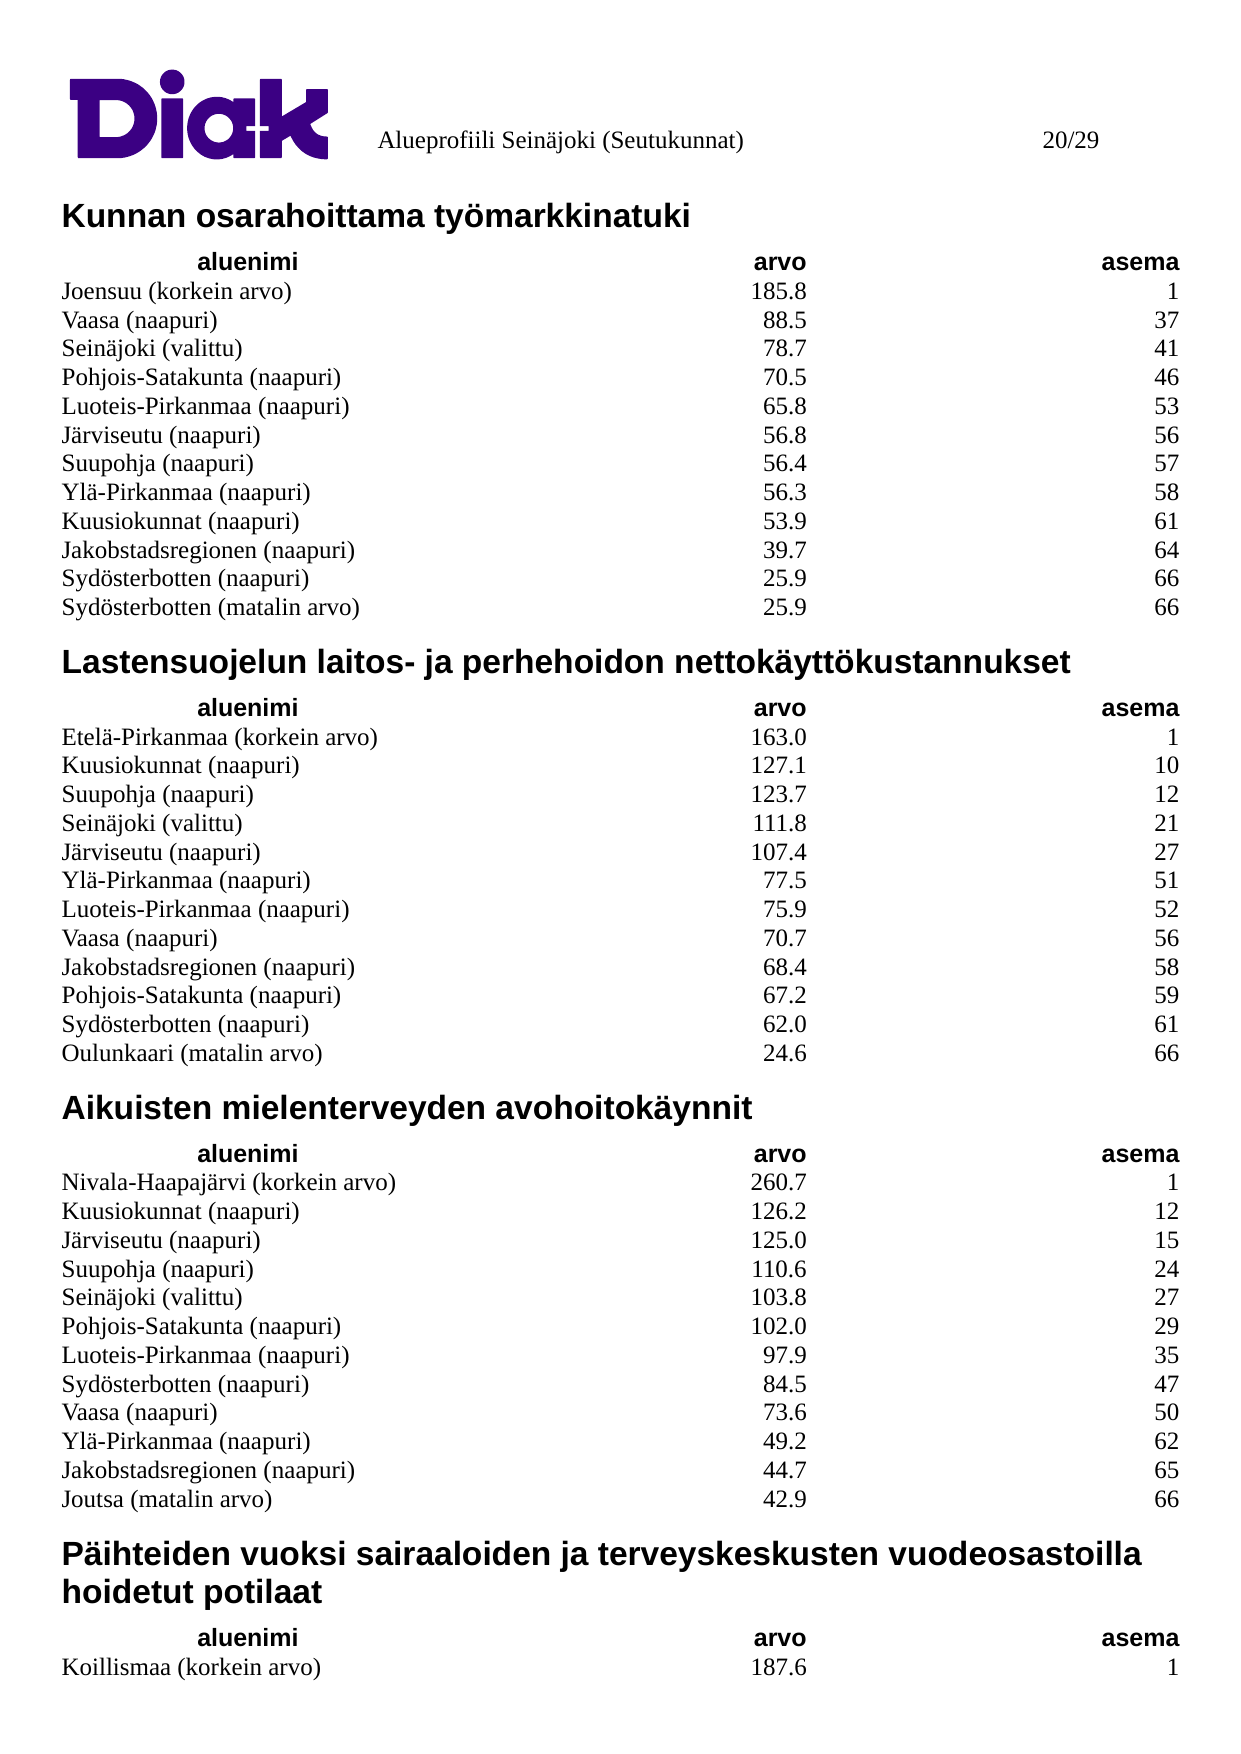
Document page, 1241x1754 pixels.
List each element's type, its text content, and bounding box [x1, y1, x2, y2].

table_cell Kuusiokunnat (naapuri) [61, 751, 434, 779]
table_cell 10 [806, 751, 1179, 779]
table_cell Suupohja (naapuri) [61, 779, 434, 808]
table_header aluenimi [61, 693, 434, 722]
table_cell 44.7 [434, 1455, 806, 1484]
table_cell Suupohja (naapuri) [61, 449, 434, 477]
table_cell 49.2 [434, 1426, 806, 1455]
table_cell 70.7 [434, 923, 806, 952]
table_cell 56.3 [434, 477, 806, 506]
table_cell Joutsa (matalin arvo) [61, 1484, 434, 1512]
table_cell 57 [806, 449, 1179, 477]
table_cell Jakobstadsregionen (naapuri) [61, 535, 434, 563]
table_cell 97.9 [434, 1340, 806, 1369]
table_header asema [806, 1623, 1179, 1652]
table_cell 123.7 [434, 779, 806, 808]
table_header aluenimi [61, 1623, 434, 1652]
table_cell 102.0 [434, 1311, 806, 1340]
table_cell Pohjois-Satakunta (naapuri) [61, 1311, 434, 1340]
table_cell 56 [806, 923, 1179, 952]
table_cell 84.5 [434, 1369, 806, 1397]
table_cell 12 [806, 1196, 1179, 1225]
table_cell 52 [806, 894, 1179, 923]
table_cell Vaasa (naapuri) [61, 923, 434, 952]
table_cell 111.8 [434, 808, 806, 837]
table_cell 58 [806, 952, 1179, 981]
table_cell 185.8 [434, 276, 806, 305]
table_cell Sydösterbotten (matalin arvo) [61, 592, 434, 621]
table_cell Kuusiokunnat (naapuri) [61, 1196, 434, 1225]
table_cell Vaasa (naapuri) [61, 305, 434, 333]
table_cell 70.5 [434, 362, 806, 391]
table_cell 62.0 [434, 1009, 806, 1038]
table_cell 66 [806, 1038, 1179, 1067]
table_cell 41 [806, 334, 1179, 362]
table_header arvo [434, 247, 806, 276]
table_cell 1 [806, 1168, 1179, 1196]
table_cell 1 [806, 722, 1179, 751]
table_cell 163.0 [434, 722, 806, 751]
subtitle Kunnan osarahoittama työmarkkinatuki [61, 196, 1179, 235]
table_cell Joensuu (korkein arvo) [61, 276, 434, 305]
table_cell 21 [806, 808, 1179, 837]
table_cell 260.7 [434, 1168, 806, 1196]
table_header arvo [434, 693, 806, 722]
table_cell 127.1 [434, 751, 806, 779]
table_header asema [806, 1139, 1179, 1167]
table_cell Sydösterbotten (naapuri) [61, 1369, 434, 1397]
table_cell 37 [806, 305, 1179, 333]
table_cell 75.9 [434, 894, 806, 923]
table_cell 68.4 [434, 952, 806, 981]
table_cell 1 [806, 1652, 1179, 1681]
table_cell Luoteis-Pirkanmaa (naapuri) [61, 391, 434, 420]
table_cell 51 [806, 866, 1179, 894]
table_header arvo [434, 1139, 806, 1167]
table_cell 53.9 [434, 506, 806, 535]
table_cell Järviseutu (naapuri) [61, 837, 434, 866]
table_cell Suupohja (naapuri) [61, 1254, 434, 1282]
table_cell Seinäjoki (valittu) [61, 808, 434, 837]
table_cell Seinäjoki (valittu) [61, 334, 434, 362]
table_cell 110.6 [434, 1254, 806, 1282]
table_cell Jakobstadsregionen (naapuri) [61, 952, 434, 981]
table_cell Luoteis-Pirkanmaa (naapuri) [61, 1340, 434, 1369]
table_cell 39.7 [434, 535, 806, 563]
table_cell Sydösterbotten (naapuri) [61, 564, 434, 592]
table_cell Ylä-Pirkanmaa (naapuri) [61, 866, 434, 894]
subtitle Lastensuojelun laitos- ja perhehoidon nettokäyttökustannukset [61, 642, 1179, 681]
table_cell 65 [806, 1455, 1179, 1484]
table_cell 47 [806, 1369, 1179, 1397]
table_cell 35 [806, 1340, 1179, 1369]
table_cell Ylä-Pirkanmaa (naapuri) [61, 1426, 434, 1455]
table_cell Nivala-Haapajärvi (korkein arvo) [61, 1168, 434, 1196]
table_cell 126.2 [434, 1196, 806, 1225]
table_cell 187.6 [434, 1652, 806, 1681]
table_cell Järviseutu (naapuri) [61, 1225, 434, 1254]
table_cell 67.2 [434, 981, 806, 1009]
table_cell 42.9 [434, 1484, 806, 1512]
subtitle Päihteiden vuoksi sairaaloiden ja terveyskeskusten vuodeosastoilla hoidetut potilaat [61, 1533, 1179, 1611]
table_cell 27 [806, 1283, 1179, 1311]
table_header arvo [434, 1623, 806, 1652]
table_cell 66 [806, 592, 1179, 621]
table_cell 66 [806, 564, 1179, 592]
table_cell 88.5 [434, 305, 806, 333]
table_cell 56.4 [434, 449, 806, 477]
table_cell 56 [806, 420, 1179, 448]
table_cell Luoteis-Pirkanmaa (naapuri) [61, 894, 434, 923]
table_cell 103.8 [434, 1283, 806, 1311]
table_cell 24.6 [434, 1038, 806, 1067]
table_cell 12 [806, 779, 1179, 808]
table_cell 25.9 [434, 564, 806, 592]
table_cell 29 [806, 1311, 1179, 1340]
table_cell 66 [806, 1484, 1179, 1512]
subtitle Aikuisten mielenterveyden avohoitokäynnit [61, 1088, 1179, 1126]
table_header aluenimi [61, 1139, 434, 1167]
table_cell 46 [806, 362, 1179, 391]
table_cell Ylä-Pirkanmaa (naapuri) [61, 477, 434, 506]
table_cell Jakobstadsregionen (naapuri) [61, 1455, 434, 1484]
table_cell 56.8 [434, 420, 806, 448]
table_cell 62 [806, 1426, 1179, 1455]
table_cell 61 [806, 1009, 1179, 1038]
table_cell Seinäjoki (valittu) [61, 1283, 434, 1311]
table_cell 64 [806, 535, 1179, 563]
table_cell 77.5 [434, 866, 806, 894]
table_cell 73.6 [434, 1398, 806, 1426]
table_cell Pohjois-Satakunta (naapuri) [61, 362, 434, 391]
table_cell 50 [806, 1398, 1179, 1426]
table_cell 78.7 [434, 334, 806, 362]
table_header asema [806, 247, 1179, 276]
table_cell 107.4 [434, 837, 806, 866]
table_cell 27 [806, 837, 1179, 866]
table_cell 1 [806, 276, 1179, 305]
table_cell 125.0 [434, 1225, 806, 1254]
table_cell Pohjois-Satakunta (naapuri) [61, 981, 434, 1009]
table_cell Oulunkaari (matalin arvo) [61, 1038, 434, 1067]
table_cell 61 [806, 506, 1179, 535]
table_cell 25.9 [434, 592, 806, 621]
table_cell 53 [806, 391, 1179, 420]
table_cell Sydösterbotten (naapuri) [61, 1009, 434, 1038]
table_cell Koillismaa (korkein arvo) [61, 1652, 434, 1681]
table_header aluenimi [61, 247, 434, 276]
table_cell Kuusiokunnat (naapuri) [61, 506, 434, 535]
table_cell 15 [806, 1225, 1179, 1254]
table_cell 59 [806, 981, 1179, 1009]
table_cell Etelä-Pirkanmaa (korkein arvo) [61, 722, 434, 751]
table_cell 24 [806, 1254, 1179, 1282]
table_cell 58 [806, 477, 1179, 506]
table_cell Vaasa (naapuri) [61, 1398, 434, 1426]
table_header asema [806, 693, 1179, 722]
table_cell Järviseutu (naapuri) [61, 420, 434, 448]
table_cell 65.8 [434, 391, 806, 420]
